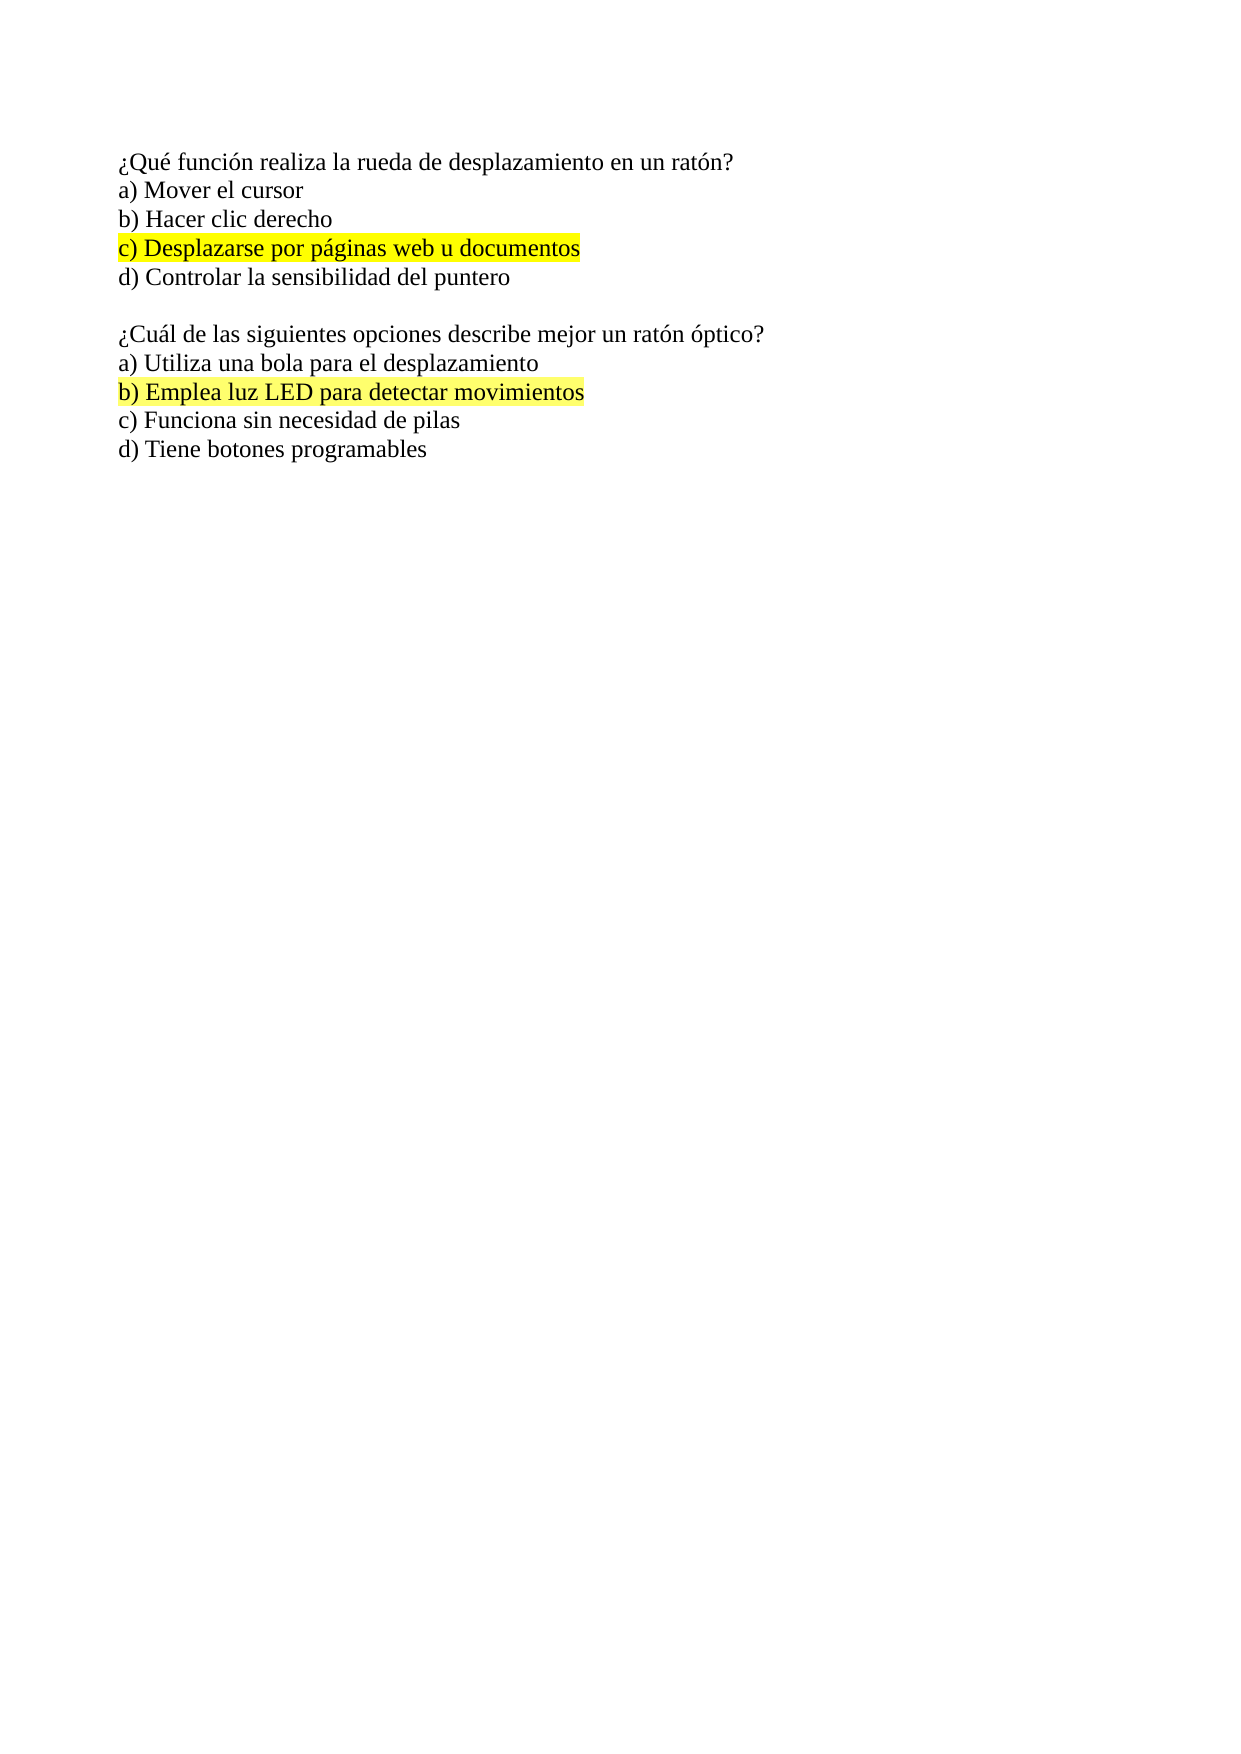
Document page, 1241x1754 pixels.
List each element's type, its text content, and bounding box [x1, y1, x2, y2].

text c) Funciona sin necesidad de pilas [118, 406, 1122, 434]
text ¿Cuál de las siguientes opciones describe mejor un ratón óptico? [118, 319, 1122, 348]
text b) Emplea luz LED para detectar movimientos [118, 377, 1122, 406]
text b) Hacer clic derecho [118, 204, 1122, 233]
text a) Mover el cursor [118, 176, 1122, 204]
text ¿Qué función realiza la rueda de desplazamiento en un ratón? [118, 147, 1122, 176]
text d) Tiene botones programables [118, 434, 1122, 463]
text a) Utiliza una bola para el desplazamiento [118, 348, 1122, 377]
text d) Controlar la sensibilidad del puntero [118, 262, 1122, 291]
text c) Desplazarse por páginas web u documentos [118, 233, 1122, 262]
